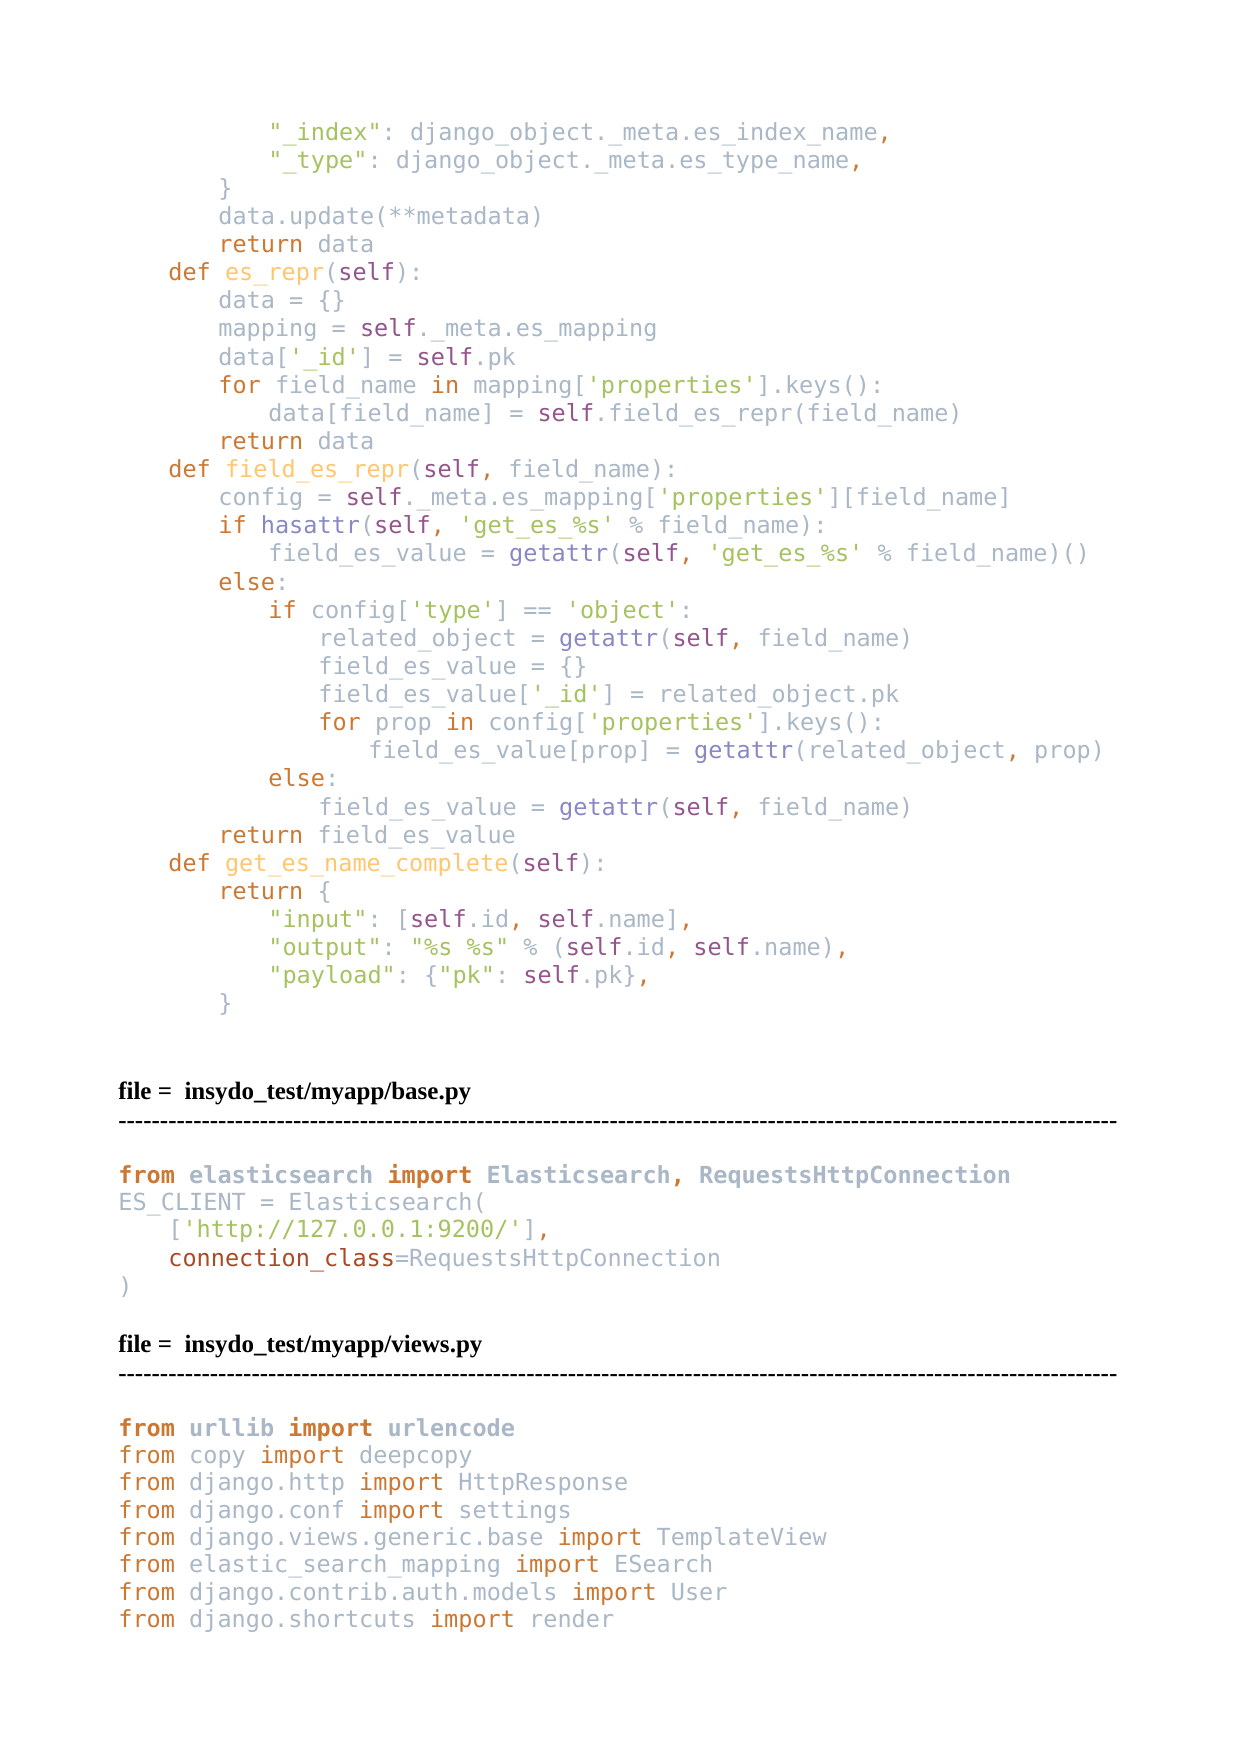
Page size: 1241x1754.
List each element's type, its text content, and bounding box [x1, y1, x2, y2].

text "payload": {"pk": self.pk}, [118, 962, 1122, 990]
text "_type": django_object._meta.es_type_name, [118, 146, 1122, 174]
text return field_es_value [118, 821, 1122, 849]
text data = {} [118, 287, 1122, 315]
text } [118, 990, 1122, 1018]
text if config['type'] == 'object': [118, 596, 1122, 624]
text if hasattr(self, 'get_es_%s' % field_name): [118, 512, 1122, 540]
text data.update(**metadata) [118, 202, 1122, 231]
text ------------------------------------------------------------------------------------------------------------------------ [118, 1358, 1122, 1387]
text else: [118, 568, 1122, 596]
text "input": [self.id, self.name], [118, 906, 1122, 934]
text ['http://127.0.0.1:9200/'], [118, 1216, 1122, 1244]
text from urllib import urlencode [118, 1414, 1122, 1441]
text "output": "%s %s" % (self.id, self.name), [118, 934, 1122, 962]
text for prop in config['properties'].keys(): [118, 709, 1122, 737]
text def field_es_repr(self, field_name): [118, 456, 1122, 484]
text def get_es_name_complete(self): [118, 849, 1122, 877]
text from elasticsearch import Elasticsearch, RequestsHttpConnection [118, 1161, 1122, 1189]
text config = self._meta.es_mapping['properties'][field_name] [118, 484, 1122, 512]
text mapping = self._meta.es_mapping [118, 315, 1122, 343]
text field_es_value = getattr(self, field_name) [118, 793, 1122, 821]
text else: [118, 765, 1122, 793]
text return data [118, 427, 1122, 456]
text field_es_value[prop] = getattr(related_object, prop) [118, 737, 1122, 765]
text file = insydo_test/myapp/base.py [118, 1076, 1122, 1105]
text field_es_value['_id'] = related_object.pk [118, 681, 1122, 709]
text ) [118, 1272, 1122, 1300]
text return { [118, 877, 1122, 906]
text file = insydo_test/myapp/views.py [118, 1329, 1122, 1358]
text "_index": django_object._meta.es_index_name, [118, 118, 1122, 146]
text connection_class=RequestsHttpConnection [118, 1244, 1122, 1272]
text data['_id'] = self.pk [118, 343, 1122, 371]
text return data [118, 231, 1122, 259]
text from copy import deepcopy [118, 1441, 1122, 1469]
text for field_name in mapping['properties'].keys(): [118, 371, 1122, 399]
text from django.contrib.auth.models import User [118, 1578, 1122, 1606]
text } [118, 174, 1122, 202]
text from django.views.generic.base import TemplateView [118, 1524, 1122, 1551]
text field_es_value = getattr(self, 'get_es_%s' % field_name)() [118, 540, 1122, 568]
text from django.shortcuts import render [118, 1606, 1122, 1633]
text field_es_value = {} [118, 652, 1122, 681]
text from django.conf import settings [118, 1496, 1122, 1524]
text from elastic_search_mapping import ESearch [118, 1551, 1122, 1578]
text def es_repr(self): [118, 259, 1122, 287]
text data[field_name] = self.field_es_repr(field_name) [118, 399, 1122, 427]
text related_object = getattr(self, field_name) [118, 624, 1122, 652]
text ------------------------------------------------------------------------------------------------------------------------ [118, 1105, 1122, 1134]
text from django.http import HttpResponse [118, 1469, 1122, 1496]
text ES_CLIENT = Elasticsearch( [118, 1189, 1122, 1216]
